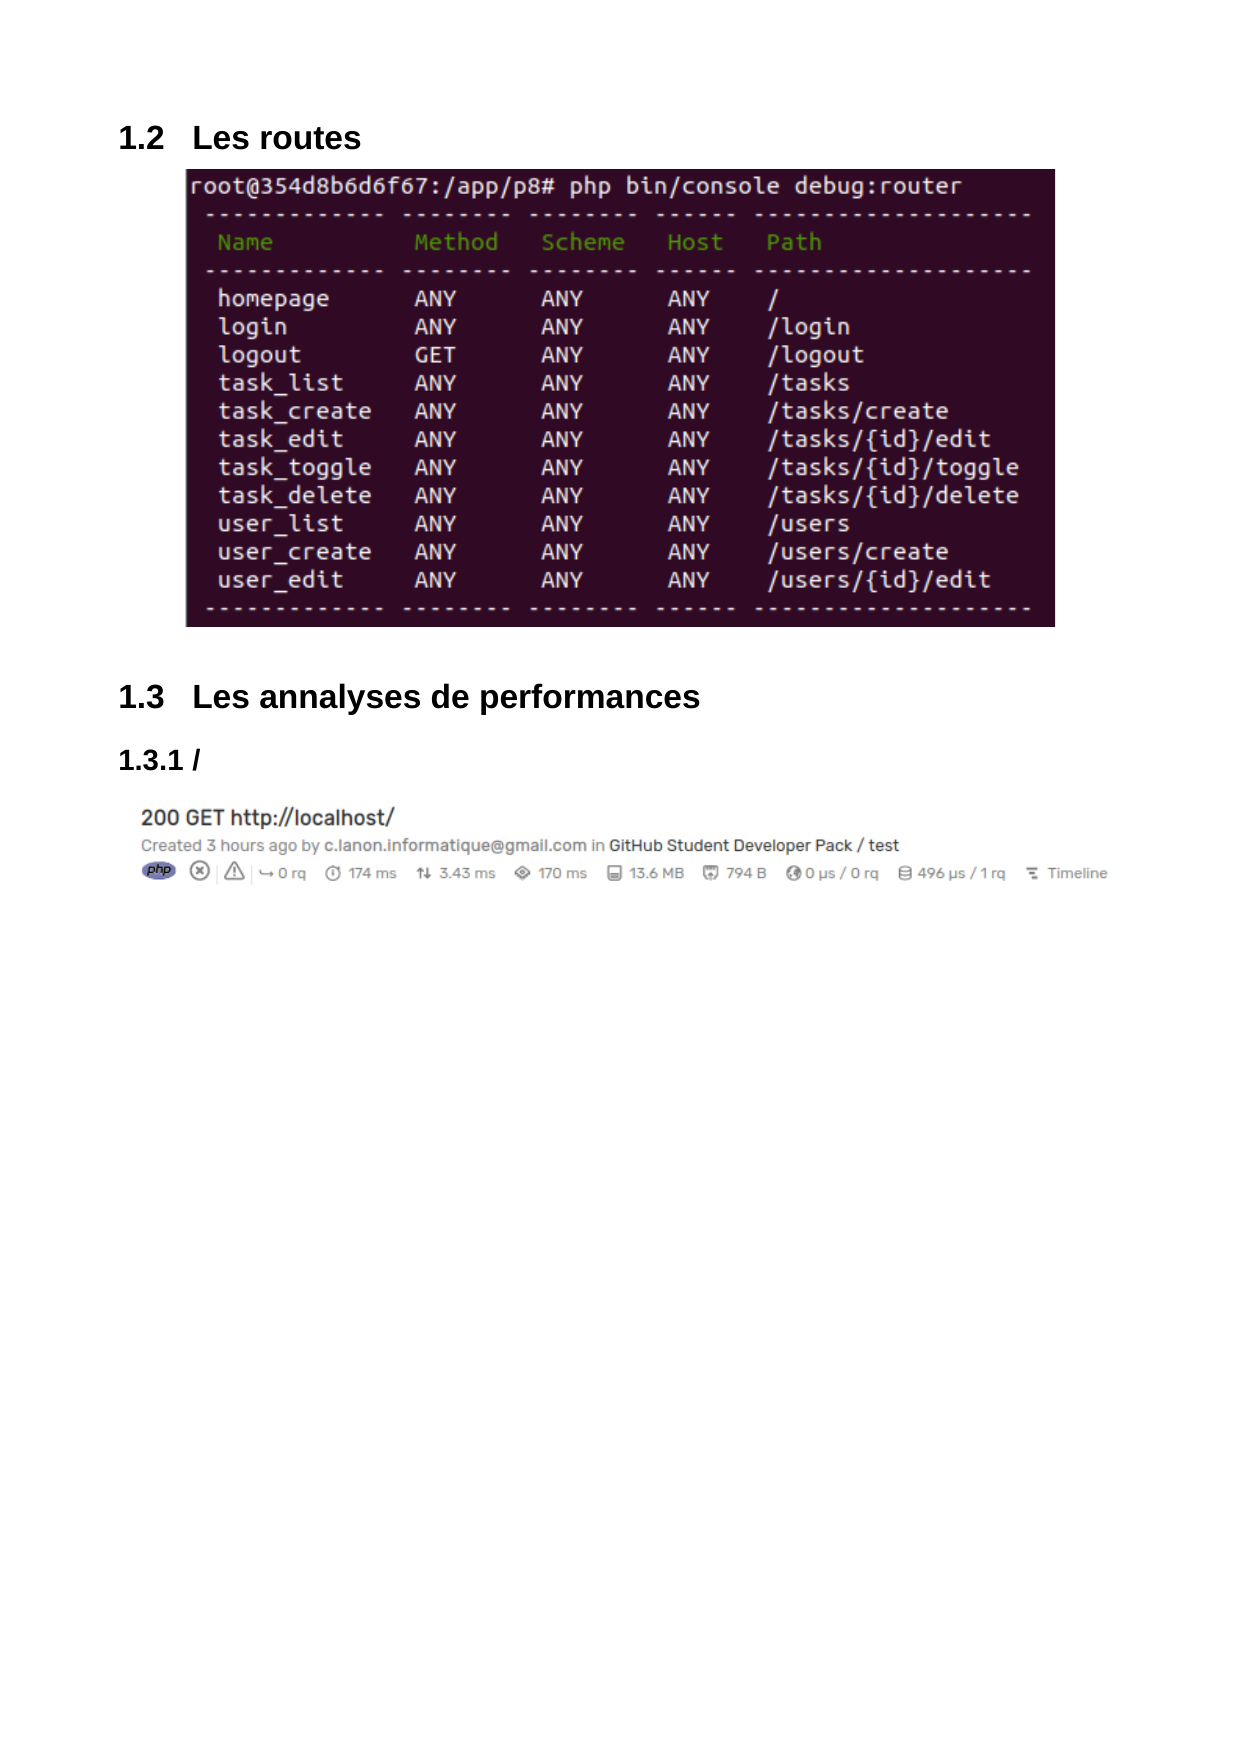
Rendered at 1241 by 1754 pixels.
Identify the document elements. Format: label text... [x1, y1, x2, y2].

subtitle Les routes [118, 118, 1122, 157]
picture [118, 788, 1123, 899]
subtitle / [118, 742, 1122, 776]
subtitle Les annalyses de performances [118, 677, 1122, 715]
picture [185, 169, 1056, 627]
